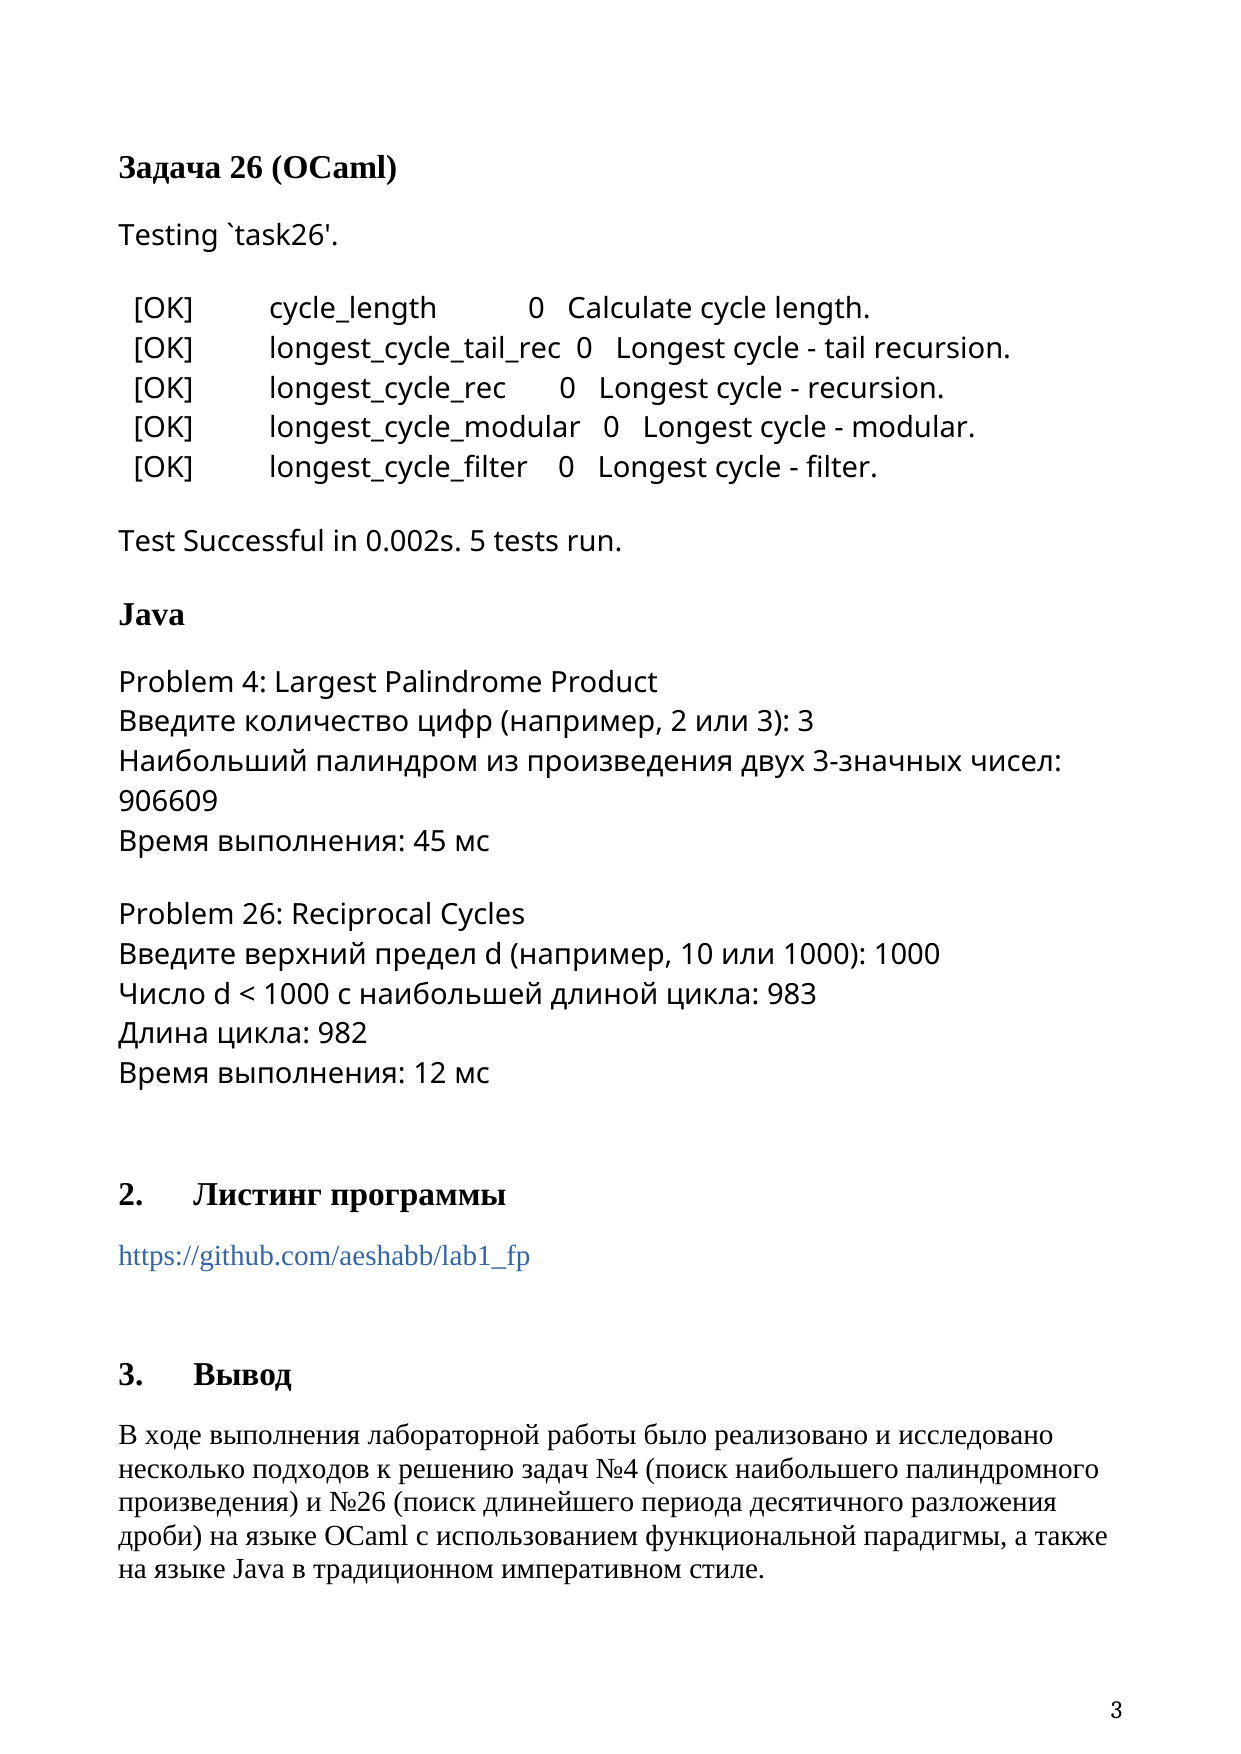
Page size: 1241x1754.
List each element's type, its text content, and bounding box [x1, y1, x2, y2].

text [OK] longest_cycle_modular 0 Longest cycle - modular. [118, 407, 1122, 446]
text Test Successful in 0.002s. 5 tests run. [118, 520, 1122, 560]
text Problem 26: Reciprocal Cycles [118, 893, 1122, 933]
text [OK] longest_cycle_tail_rec 0 Longest cycle - tail recursion. [118, 327, 1122, 367]
text [OK] longest_cycle_filter 0 Longest cycle - filter. [118, 446, 1122, 486]
text Длина цикла: 982 [118, 1013, 1122, 1052]
text [OK] longest_cycle_rec 0 Longest cycle - recursion. [118, 367, 1122, 407]
text Число d < 1000 с наибольшей длиной цикла: 983 [118, 973, 1122, 1013]
text [OK] cycle_length 0 Calculate cycle length. [118, 288, 1122, 327]
text Java [118, 594, 1122, 632]
text Testing `task26'. [118, 214, 1122, 254]
text В ходе выполнения лабораторной работы было реализовано и исследовано несколько подходов к решению задач №4 (поиск наибольшего палиндромного произведения) и №26 (поиск длинейшего периода десятичного разложения дроби) на языке OCaml с использованием функциональной парадигмы, а также на языке Java в традиционном императивном стиле. [118, 1417, 1122, 1585]
text Время выполнения: 12 мс [118, 1052, 1122, 1092]
text Время выполнения: 45 мс [118, 820, 1122, 859]
text Наибольший палиндром из произведения двух 3-значных чисел: 906609 [118, 740, 1122, 820]
text Введите количество цифр (например, 2 или 3): 3 [118, 701, 1122, 740]
text Problem 4: Largest Palindrome Product [118, 661, 1122, 701]
text Введите верхний предел d (например, 10 или 1000): 1000 [118, 933, 1122, 973]
subtitle Листинг программы [118, 1174, 1122, 1213]
text https://github.com/aeshabb/lab1_fp [118, 1238, 1122, 1271]
text Задача 26 (OCaml) [118, 147, 1122, 185]
subtitle Вывод [118, 1354, 1122, 1392]
